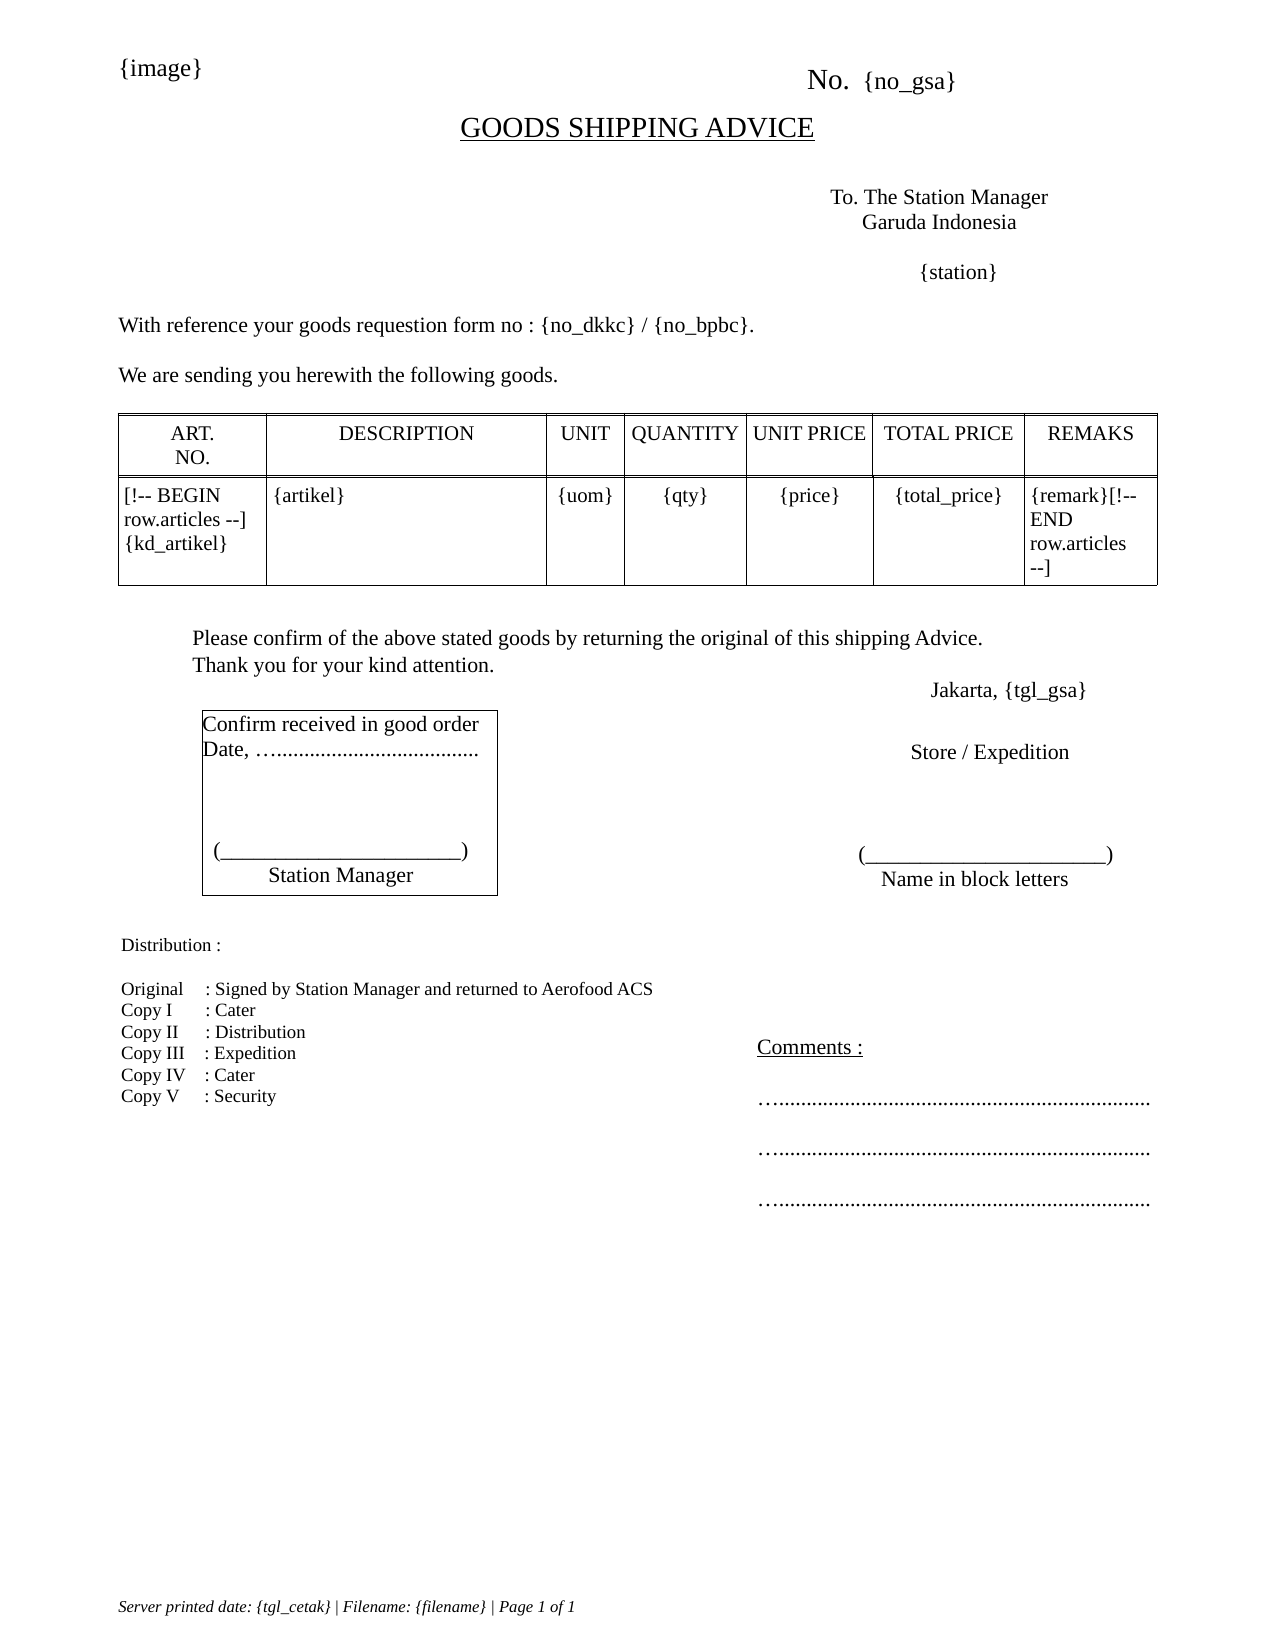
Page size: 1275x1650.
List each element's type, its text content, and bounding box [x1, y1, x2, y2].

text Jakarta, {tgl_gsa} [118, 677, 1157, 702]
text Thank you for your kind attention. [118, 652, 1157, 677]
table_cell {total_price} [874, 478, 1024, 584]
text GOODS SHIPPING ADVICE [118, 111, 1157, 144]
table_header REMAKS [1025, 416, 1157, 474]
text With reference your goods requestion form no : {no_dkkc} / {no_bpbc}. [118, 312, 1157, 337]
text Please confirm of the above stated goods by returning the original of this shipping Advice. [118, 618, 1157, 652]
text {image} [118, 53, 1157, 82]
table_header QUANTITY [625, 416, 746, 474]
table_header TOTAL PRICE [873, 416, 1024, 474]
table_cell {artikel} [267, 478, 546, 584]
table_header ART. NO. [119, 416, 266, 474]
text We are sending you herewith the following goods. [118, 362, 1157, 387]
table_header UNIT [547, 416, 624, 474]
table_cell {qty} [625, 478, 746, 584]
table_cell {price} [747, 478, 873, 584]
table_header DESCRIPTION [267, 416, 546, 474]
table_cell [!-- BEGIN row.articles --]{kd_artikel} [119, 478, 266, 584]
table_header UNIT PRICE [747, 416, 872, 474]
table_cell {uom} [547, 478, 624, 584]
table_cell {remark}[!-- END row.articles --] [1025, 478, 1157, 584]
